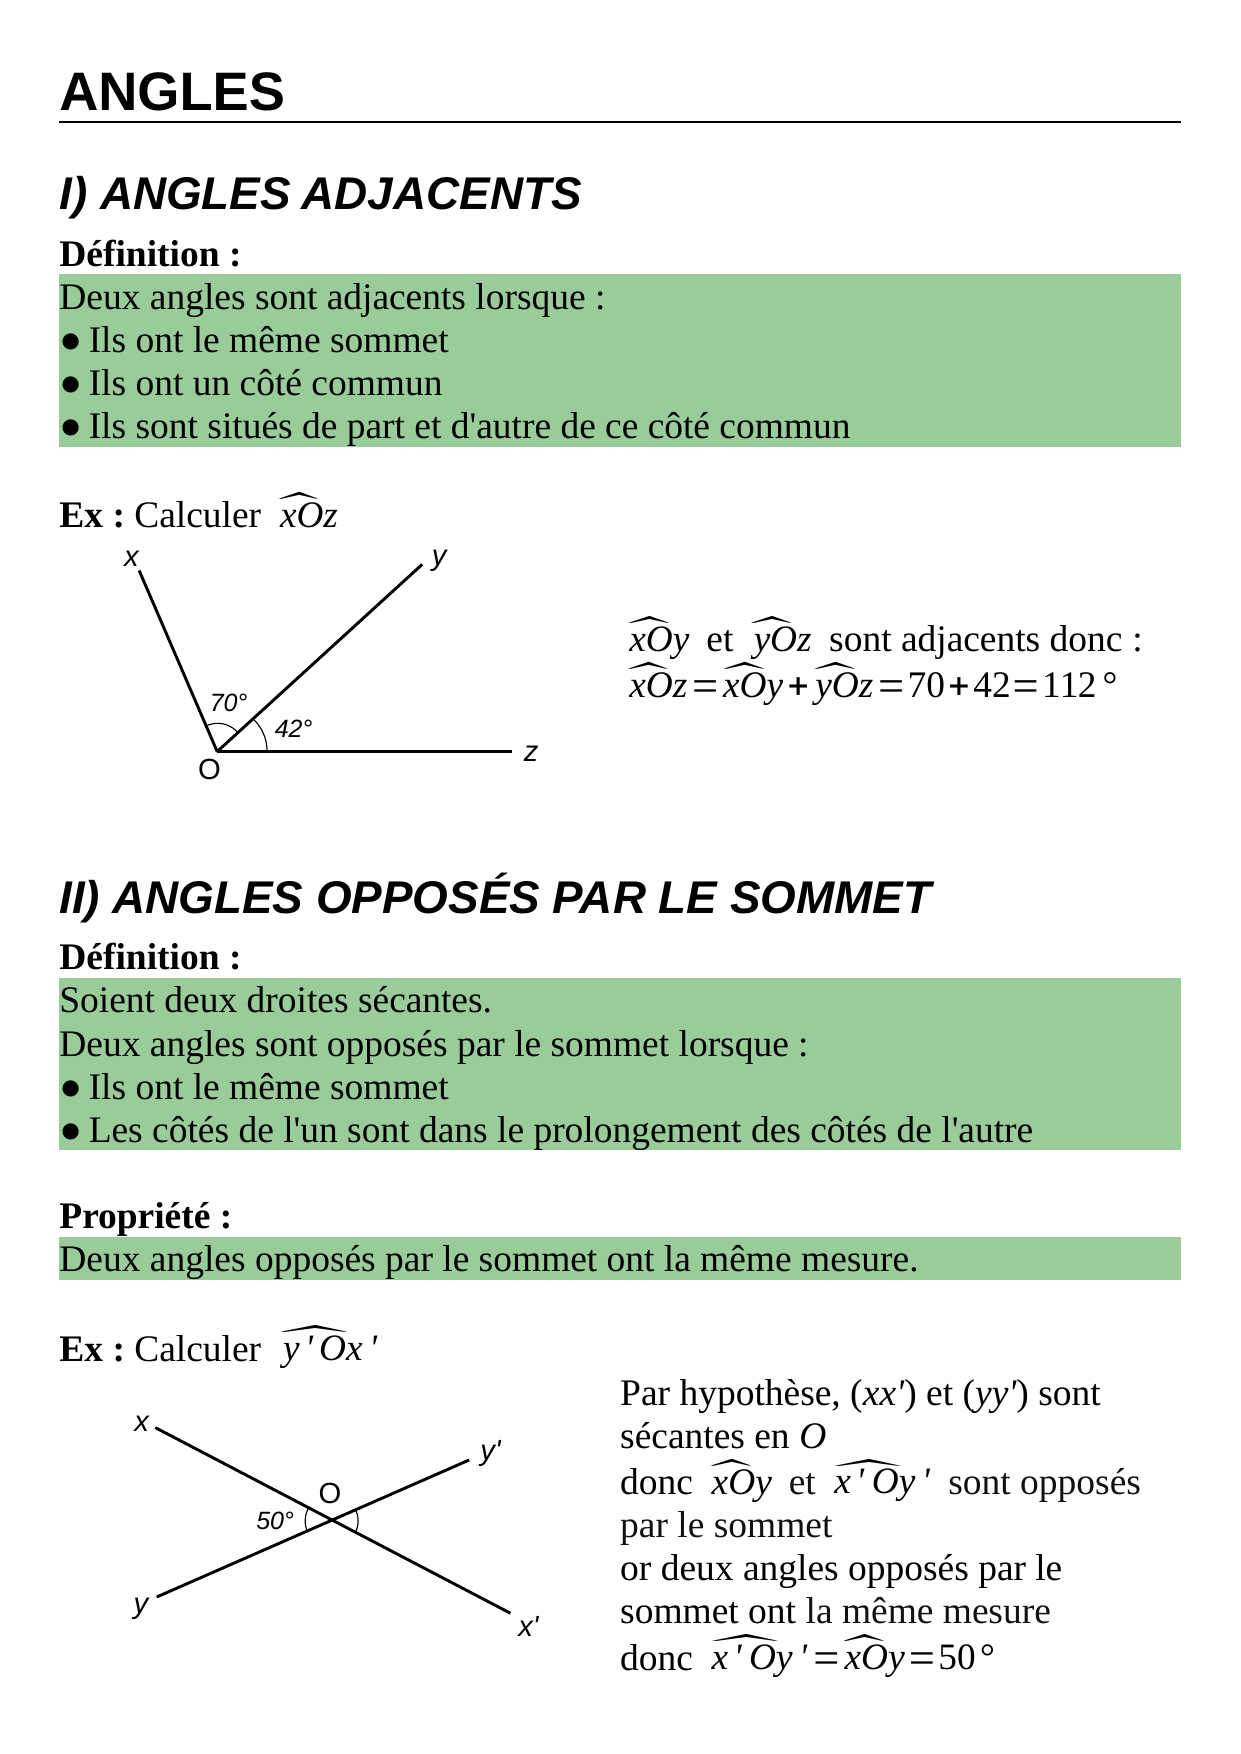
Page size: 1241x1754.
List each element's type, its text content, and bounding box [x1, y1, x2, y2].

table_header Par hypothèse, (xx') et (yy') sont sécantes en O donc et sont opposés par le sommet or deux angles opposés par le sommet ont la même mesure donc [620, 1370, 1181, 1678]
text Définition : [59, 935, 1181, 978]
table_header et sont adjacents donc : [620, 536, 1181, 784]
text Deux angles sont adjacents lorsque : [59, 274, 1181, 317]
text angles [59, 59, 1181, 121]
list Ils sont situés de part et d'autre de ce côté commun [59, 403, 1181, 447]
text Propriété : [59, 1193, 1181, 1237]
text Ex : Calculer [59, 490, 1181, 536]
text Définition : [59, 231, 1181, 274]
list Ils ont le même sommet [59, 317, 1181, 360]
list Ils ont un côté commun [59, 360, 1181, 403]
table_header [59, 536, 620, 784]
text Deux angles opposés par le sommet ont la même mesure. [59, 1237, 1181, 1280]
text Soient deux droites sécantes. [59, 978, 1181, 1021]
list Angles adjacents [59, 167, 1181, 219]
table_header [59, 1370, 620, 1678]
text Ex : Calculer [59, 1323, 1181, 1370]
list Les côtés de l'un sont dans le prolongement des côtés de l'autre [59, 1107, 1181, 1150]
text Deux angles sont opposés par le sommet lorsque : [59, 1021, 1181, 1064]
list Ils ont le même sommet [59, 1064, 1181, 1107]
list Angles opposés par le sommet [59, 870, 1181, 923]
